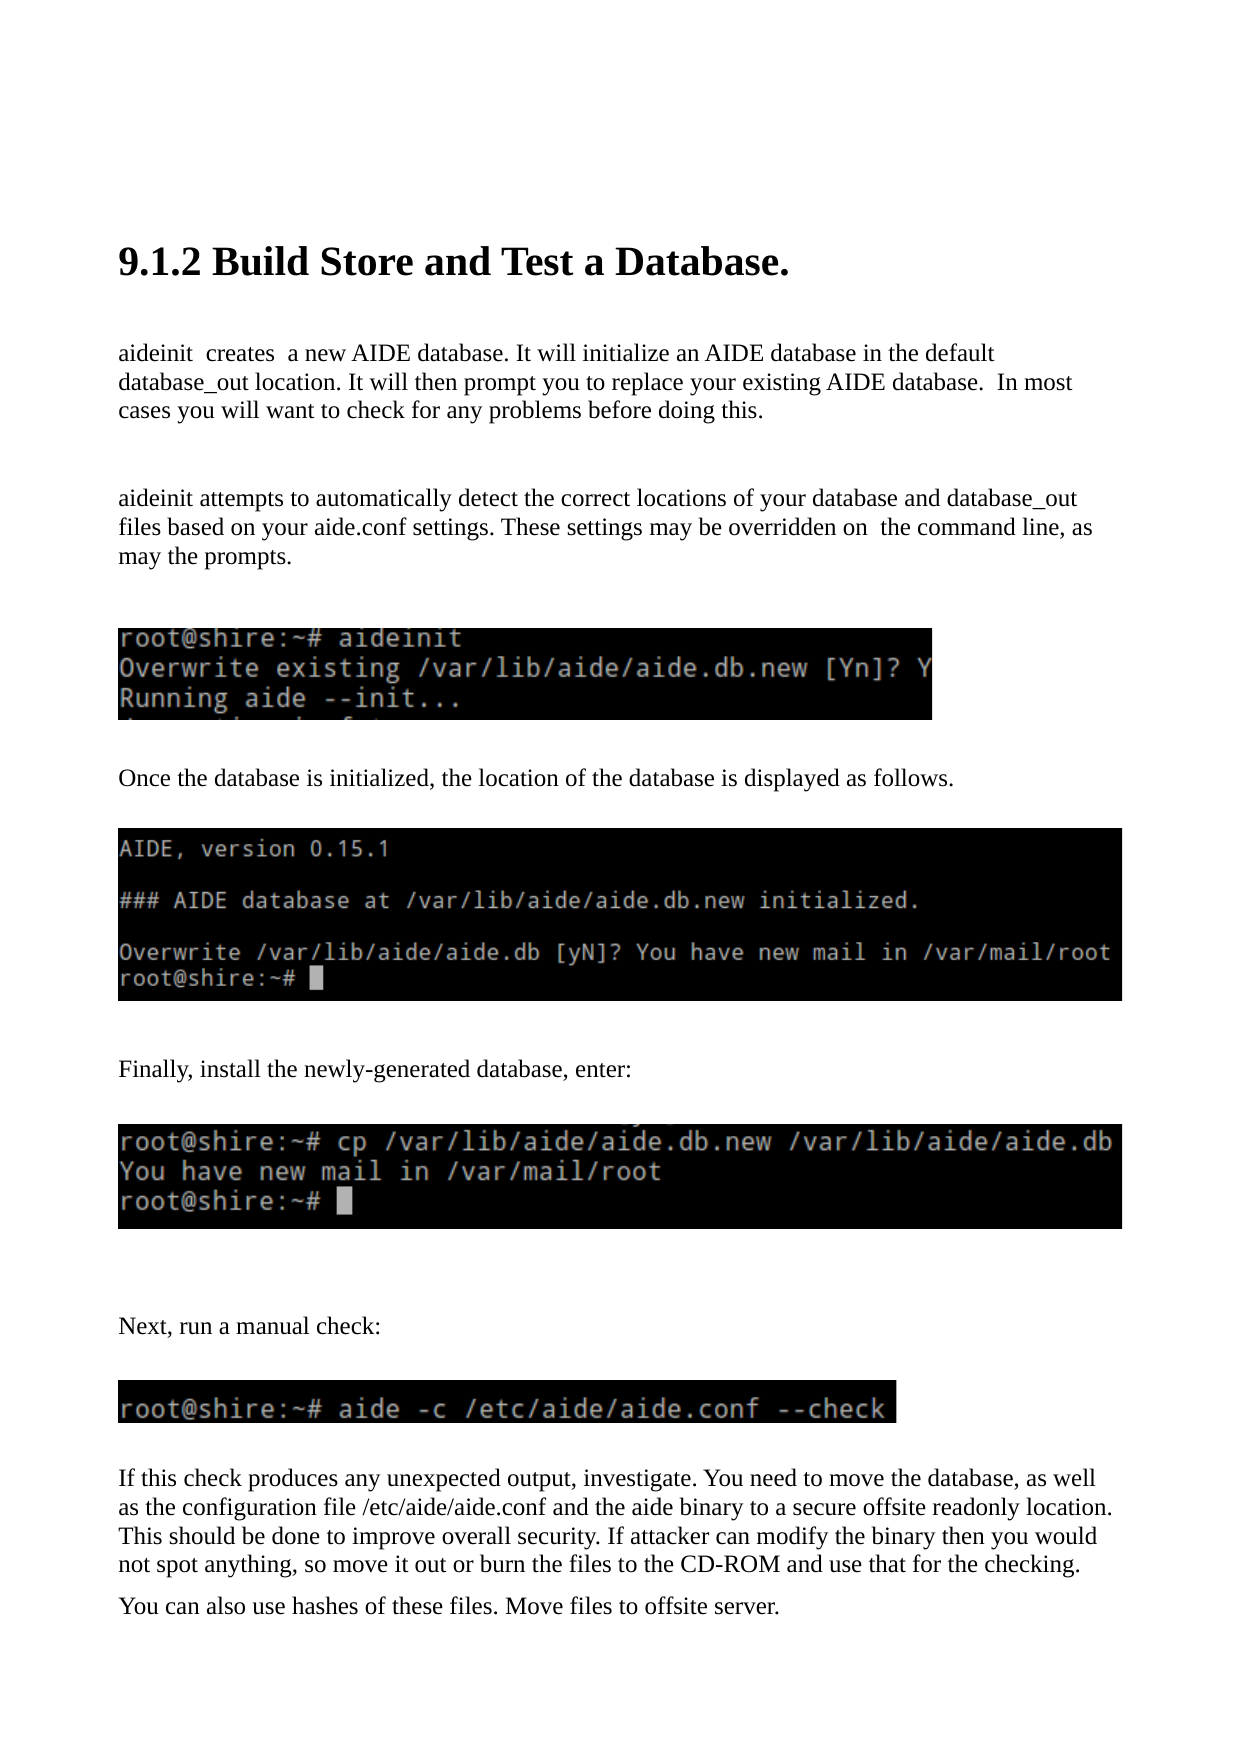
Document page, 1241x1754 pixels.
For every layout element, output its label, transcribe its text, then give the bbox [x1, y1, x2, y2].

text Once the database is initialized, the location of the database is displayed as follows. [118, 763, 1122, 792]
picture [118, 1124, 1123, 1229]
text Finally, install the newly-generated database, enter: [118, 1054, 1122, 1112]
picture [118, 628, 933, 720]
subtitle 9.1.2 Build Store and Test a Database. [118, 236, 1122, 284]
picture [118, 828, 1123, 1001]
text aideinit creates a new AIDE database. It will initialize an AIDE database in the default database_out location. It will then prompt you to replace your existing AIDE database. In most cases you will want to check for any problems before doing this. [118, 338, 1122, 424]
text Next, run a manual check: [118, 1311, 1122, 1368]
picture [118, 1380, 897, 1423]
text You can also use hashes of these files. Move files to offsite server. [118, 1591, 1122, 1619]
text If this check produces any unexpected output, investigate. You need to move the database, as well as the configuration file /etc/aide/aide.conf and the aide binary to a secure offsite readonly location. This should be done to improve overall security. If attacker can modify the binary then you would not spot anything, so move it out or burn the files to the CD-ROM and use that for the checking. [118, 1463, 1122, 1578]
text aideinit attempts to automatically detect the correct locations of your database and database_out files based on your aide.conf settings. These settings may be overridden on the command line, as may the prompts. [118, 483, 1122, 569]
